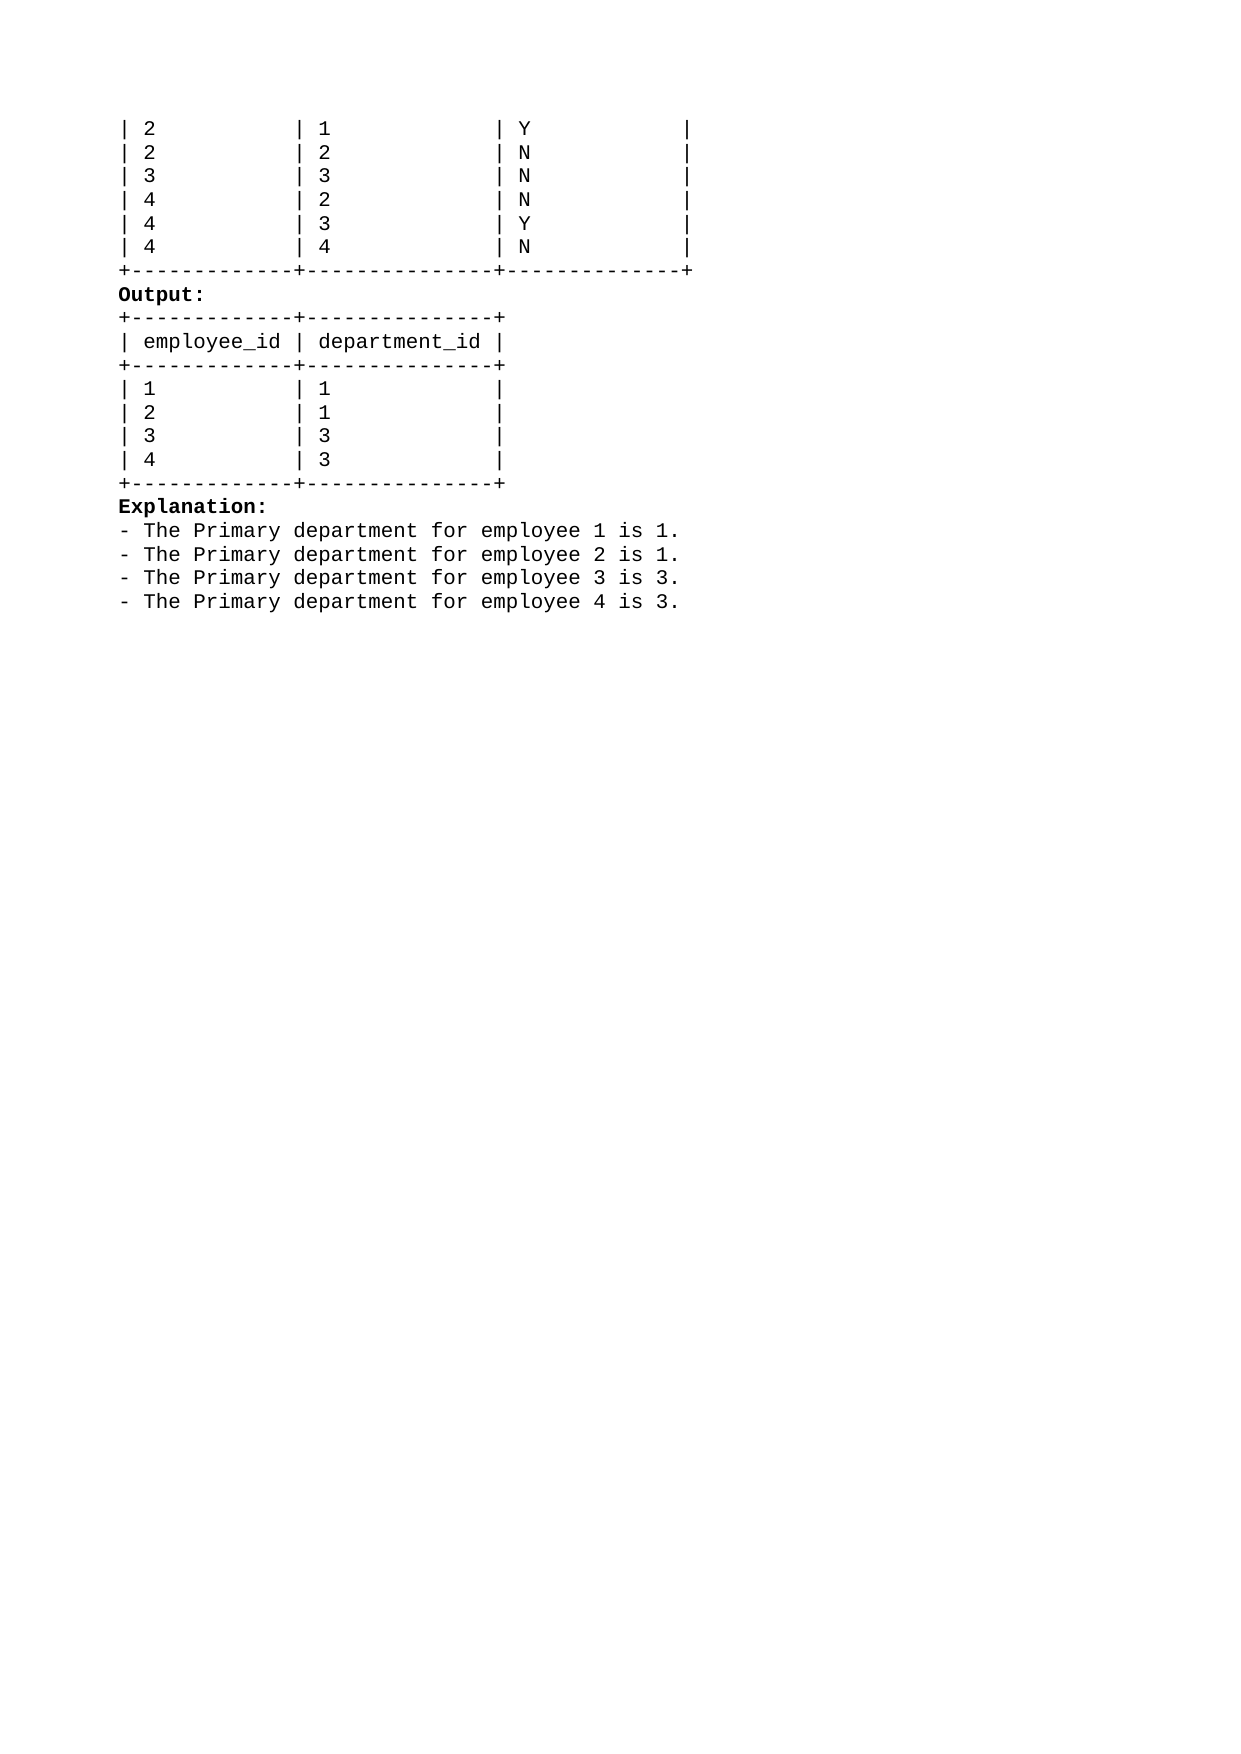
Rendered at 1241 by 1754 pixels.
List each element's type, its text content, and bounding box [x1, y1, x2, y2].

text | 3 | 3 | [118, 426, 1122, 449]
text +-------------+---------------+ [118, 307, 1122, 331]
text +-------------+---------------+ [118, 473, 1122, 496]
text - The Primary department for employee 1 is 1. [118, 520, 1122, 544]
text - The Primary department for employee 4 is 3. [118, 591, 1122, 615]
text | 4 | 4 | N | [118, 236, 1122, 260]
text | 4 | 3 | [118, 449, 1122, 473]
text Output: [118, 284, 1122, 307]
text - The Primary department for employee 3 is 3. [118, 567, 1122, 591]
text - The Primary department for employee 2 is 1. [118, 544, 1122, 567]
text Explanation: [118, 496, 1122, 520]
text | 4 | 2 | N | [118, 189, 1122, 213]
text | 2 | 1 | Y | [118, 118, 1122, 142]
text +-------------+---------------+ [118, 354, 1122, 378]
text | employee_id | department_id | [118, 331, 1122, 354]
text | 3 | 3 | N | [118, 165, 1122, 189]
text | 4 | 3 | Y | [118, 213, 1122, 236]
text | 2 | 2 | N | [118, 142, 1122, 165]
text | 2 | 1 | [118, 402, 1122, 426]
text +-------------+---------------+--------------+ [118, 260, 1122, 284]
text | 1 | 1 | [118, 378, 1122, 402]
